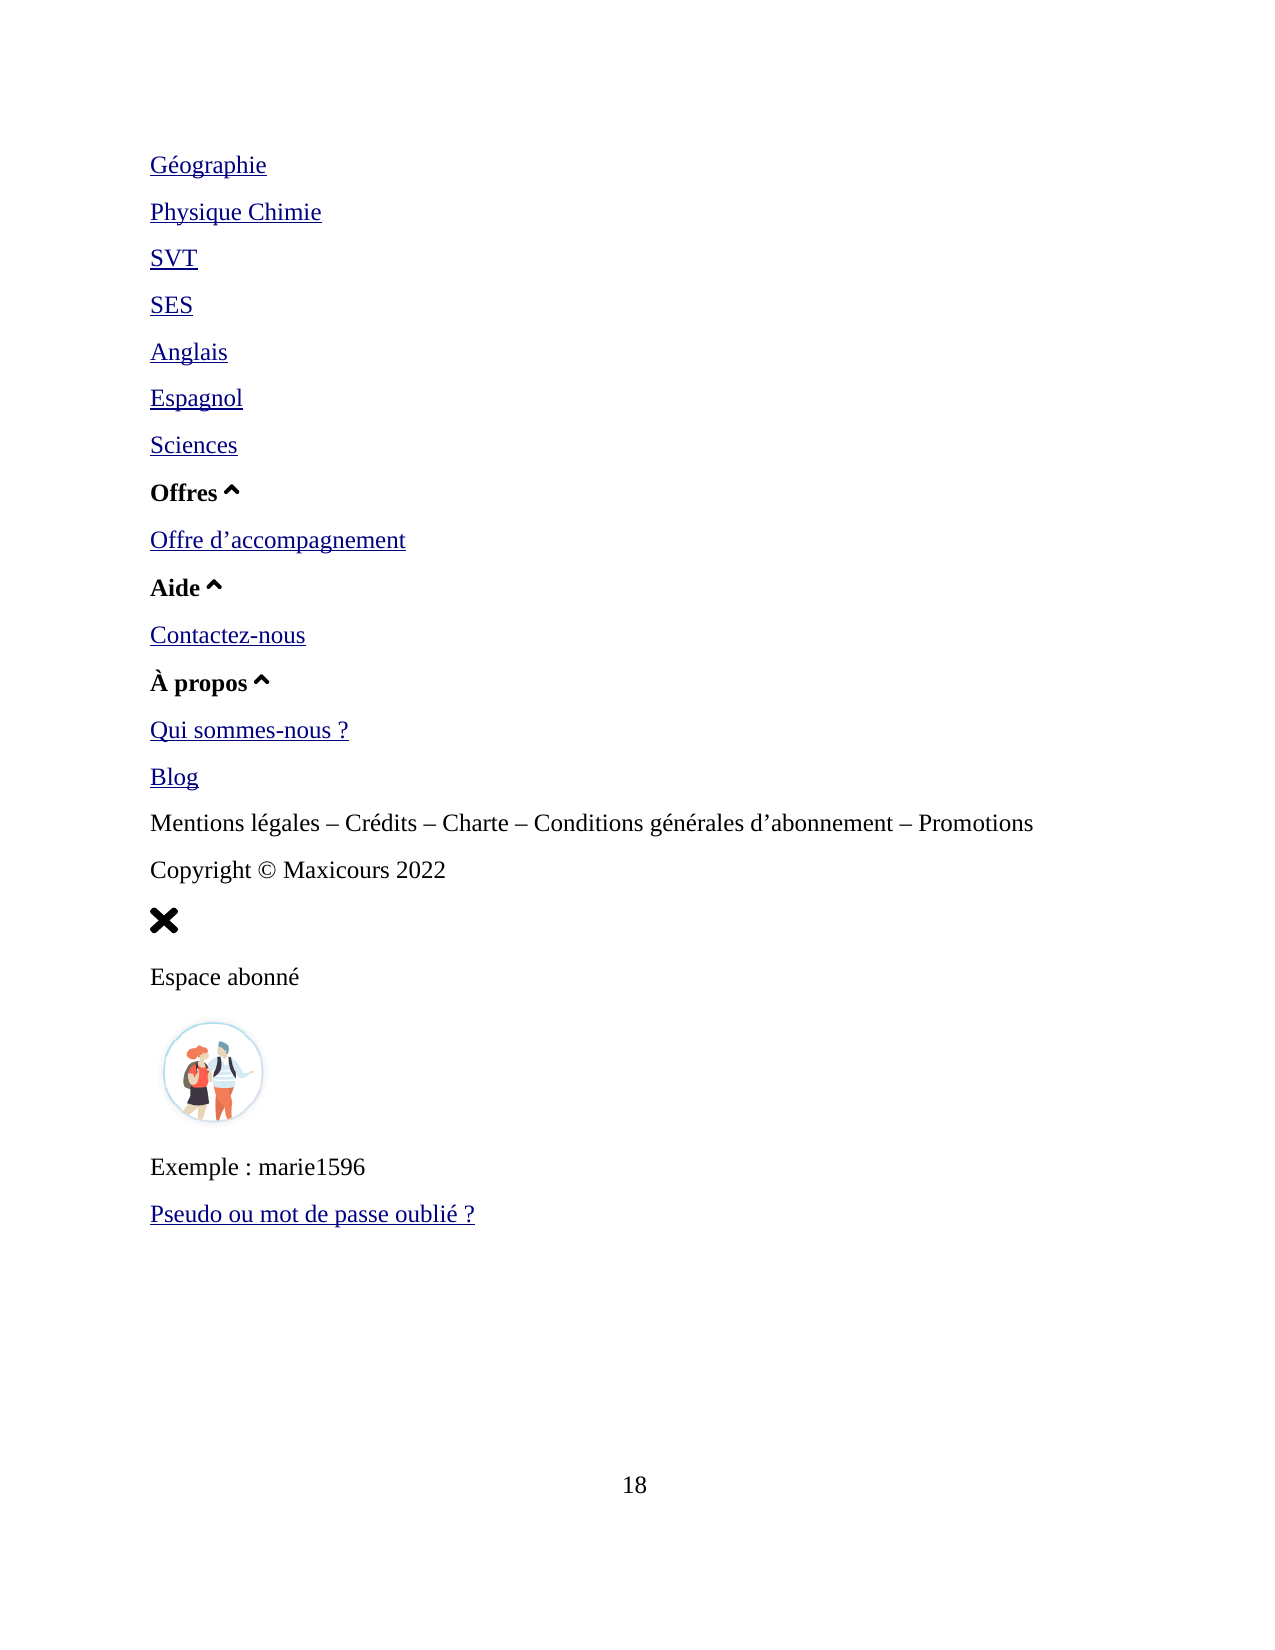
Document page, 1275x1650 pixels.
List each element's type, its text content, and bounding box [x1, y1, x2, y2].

text Sciences [150, 430, 1125, 459]
text Espagnol [150, 383, 1125, 412]
text Blog [150, 762, 1125, 790]
text À propos [150, 667, 1125, 697]
text Géographie [150, 150, 1125, 179]
text Pseudo ou mot de passe oublié ? [150, 1199, 1125, 1227]
text Mentions légales – Crédits – Charte – Conditions générales d’abonnement – Promotions [150, 808, 1125, 837]
text SES [150, 290, 1125, 319]
text Aide [150, 572, 1125, 602]
text Copyright © Maxicours 2022 [150, 855, 1125, 884]
picture [150, 1009, 275, 1135]
text Exemple : marie1596 [150, 1152, 1125, 1181]
text Contactez-nous [150, 620, 1125, 649]
text Qui sommes-nous ? [150, 715, 1125, 744]
text Physique Chimie [150, 197, 1125, 225]
text Offres [150, 477, 1125, 507]
text Espace abonné [150, 962, 1125, 991]
text SVT [150, 243, 1125, 272]
text Anglais [150, 337, 1125, 365]
text Offre d’accompagnement [150, 525, 1125, 554]
